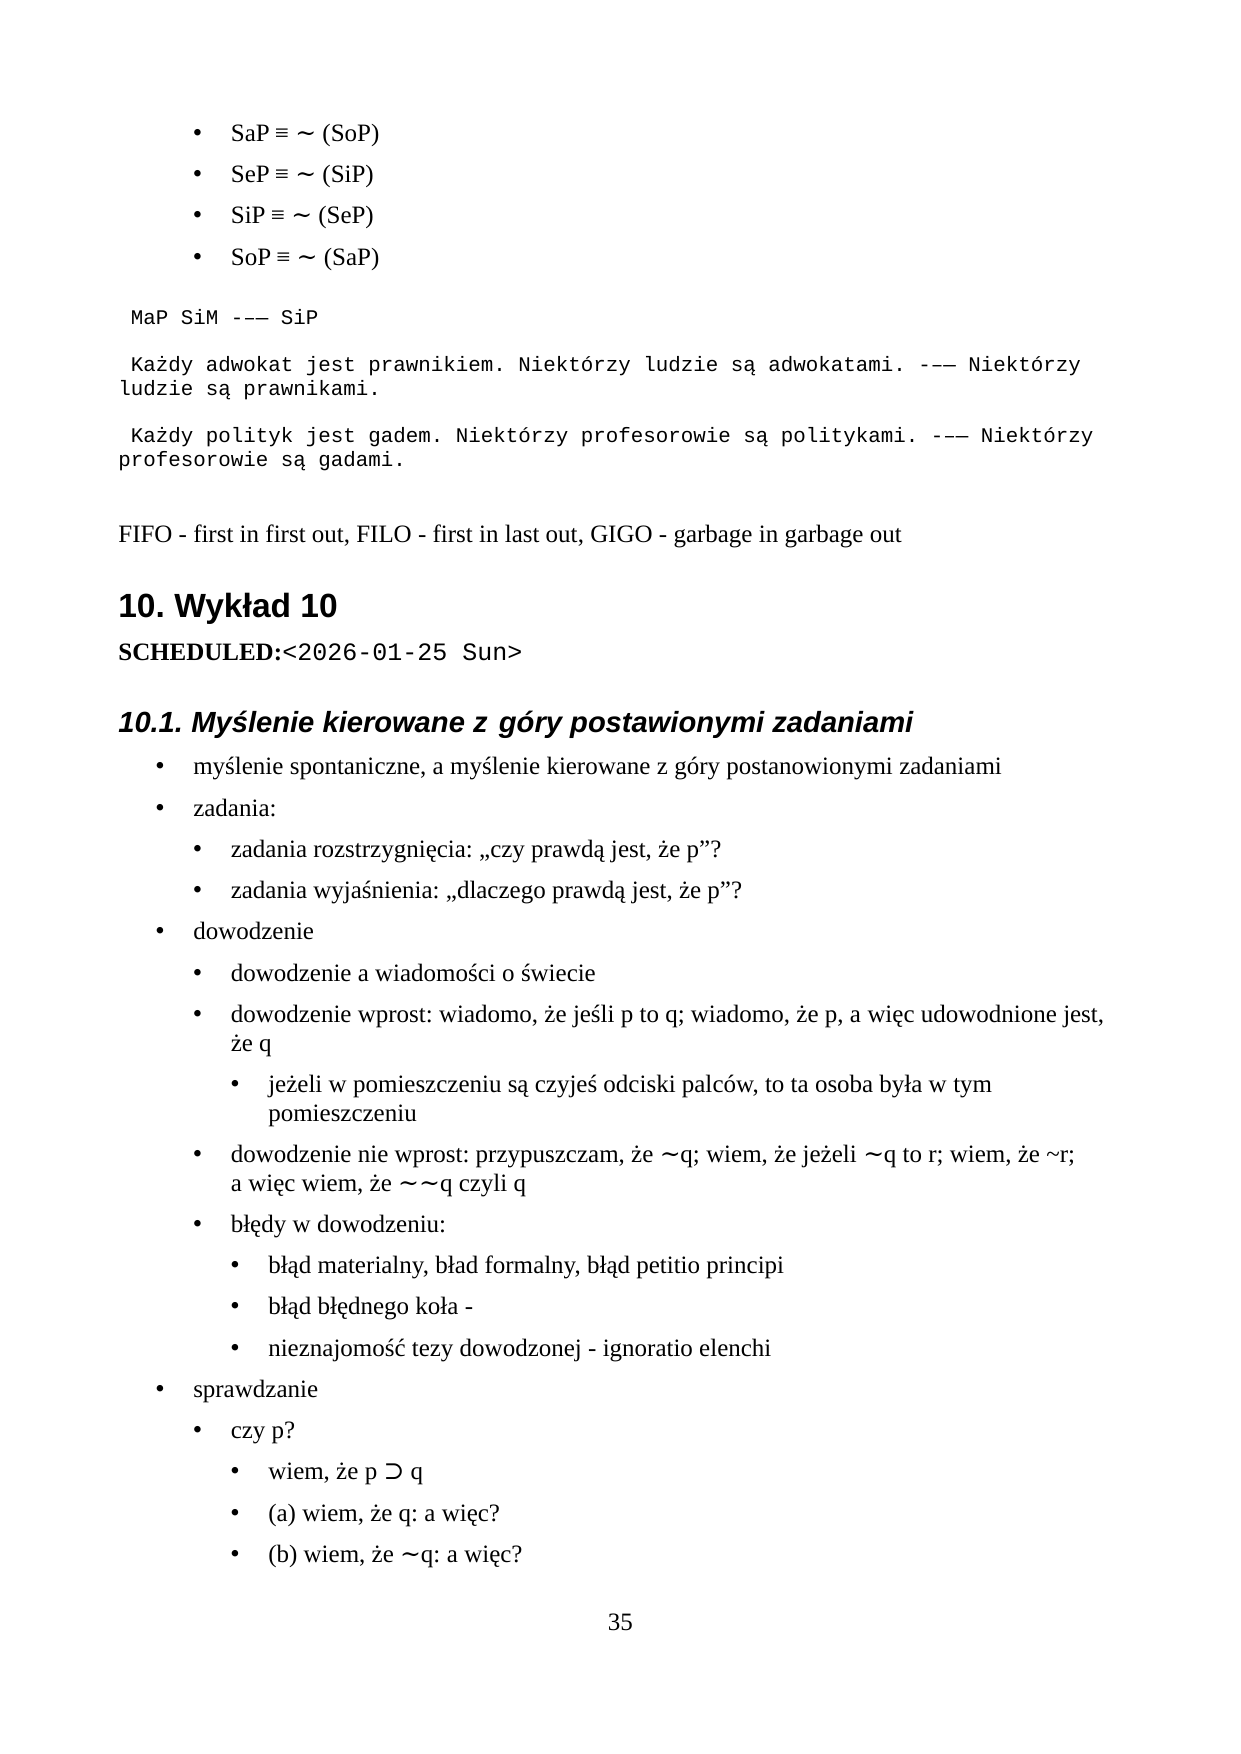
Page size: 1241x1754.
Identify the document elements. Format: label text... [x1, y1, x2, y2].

list myślenie spontaniczne, a myślenie kierowane z góry postanowionymi zadaniami [156, 751, 1122, 780]
list SoP ≡ ∼ (SaP) [193, 242, 1122, 271]
text MaP SiM -–— SiP Każdy adwokat jest prawnikiem. Niektórzy ludzie są adwokatami. -–— Niektórzy ludzie są prawnikami. Każdy polityk jest gadem. Niektórzy profesorowie są politykami. -–— Niektórzy profesorowie są gadami. [118, 283, 1122, 519]
list sprawdzanie [156, 1374, 1122, 1403]
list (a) wiem, że q: a więc? [231, 1498, 1122, 1526]
list dowodzenie [156, 916, 1122, 945]
subtitle Myślenie kierowane z góry postawionymi zadaniami [118, 705, 1122, 739]
list dowodzenie wprost: wiadomo, że jeśli p to q; wiadomo, że p, a więc udowodnione jest, że q [193, 999, 1122, 1056]
list zadania wyjaśnienia: „dlaczego prawdą jest, że p”? [193, 875, 1122, 904]
list SaP ≡ ∼ (SoP) [193, 118, 1122, 147]
list dowodzenie a wiadomości o świecie [193, 958, 1122, 986]
list SeP ≡ ∼ (SiP) [193, 159, 1122, 188]
list jeżeli w pomieszczeniu są czyjeś odciski palców, to ta osoba była w tym pomieszczeniu [231, 1069, 1122, 1126]
list SiP ≡ ∼ (SeP) [193, 201, 1122, 229]
list zadania rozstrzygnięcia: „czy prawdą jest, że p”? [193, 834, 1122, 863]
list nieznajomość tezy dowodzonej - ignoratio elenchi [231, 1333, 1122, 1361]
list zadania: [156, 793, 1122, 821]
list (b) wiem, że ∼q: a więc? [231, 1539, 1122, 1568]
list błąd materialny, bład formalny, błąd petitio principi [231, 1250, 1122, 1279]
list błędy w dowodzeniu: [193, 1209, 1122, 1238]
text FIFO - first in first out, FILO - first in last out, GIGO - garbage in garbage out [118, 519, 1122, 548]
list dowodzenie nie wprost: przypuszczam, że ∼q; wiem, że jeżeli ∼q to r; wiem, że ~r; a więc wiem, że ∼∼q czyli q [193, 1139, 1122, 1196]
list czy p? [193, 1415, 1122, 1444]
list wiem, że p ⊃ q [231, 1456, 1122, 1485]
subtitle Wykład 10 [118, 586, 1122, 624]
text SCHEDULED:<2026-01-25 Sun> [118, 637, 1122, 668]
list błąd błędnego koła - [231, 1291, 1122, 1320]
